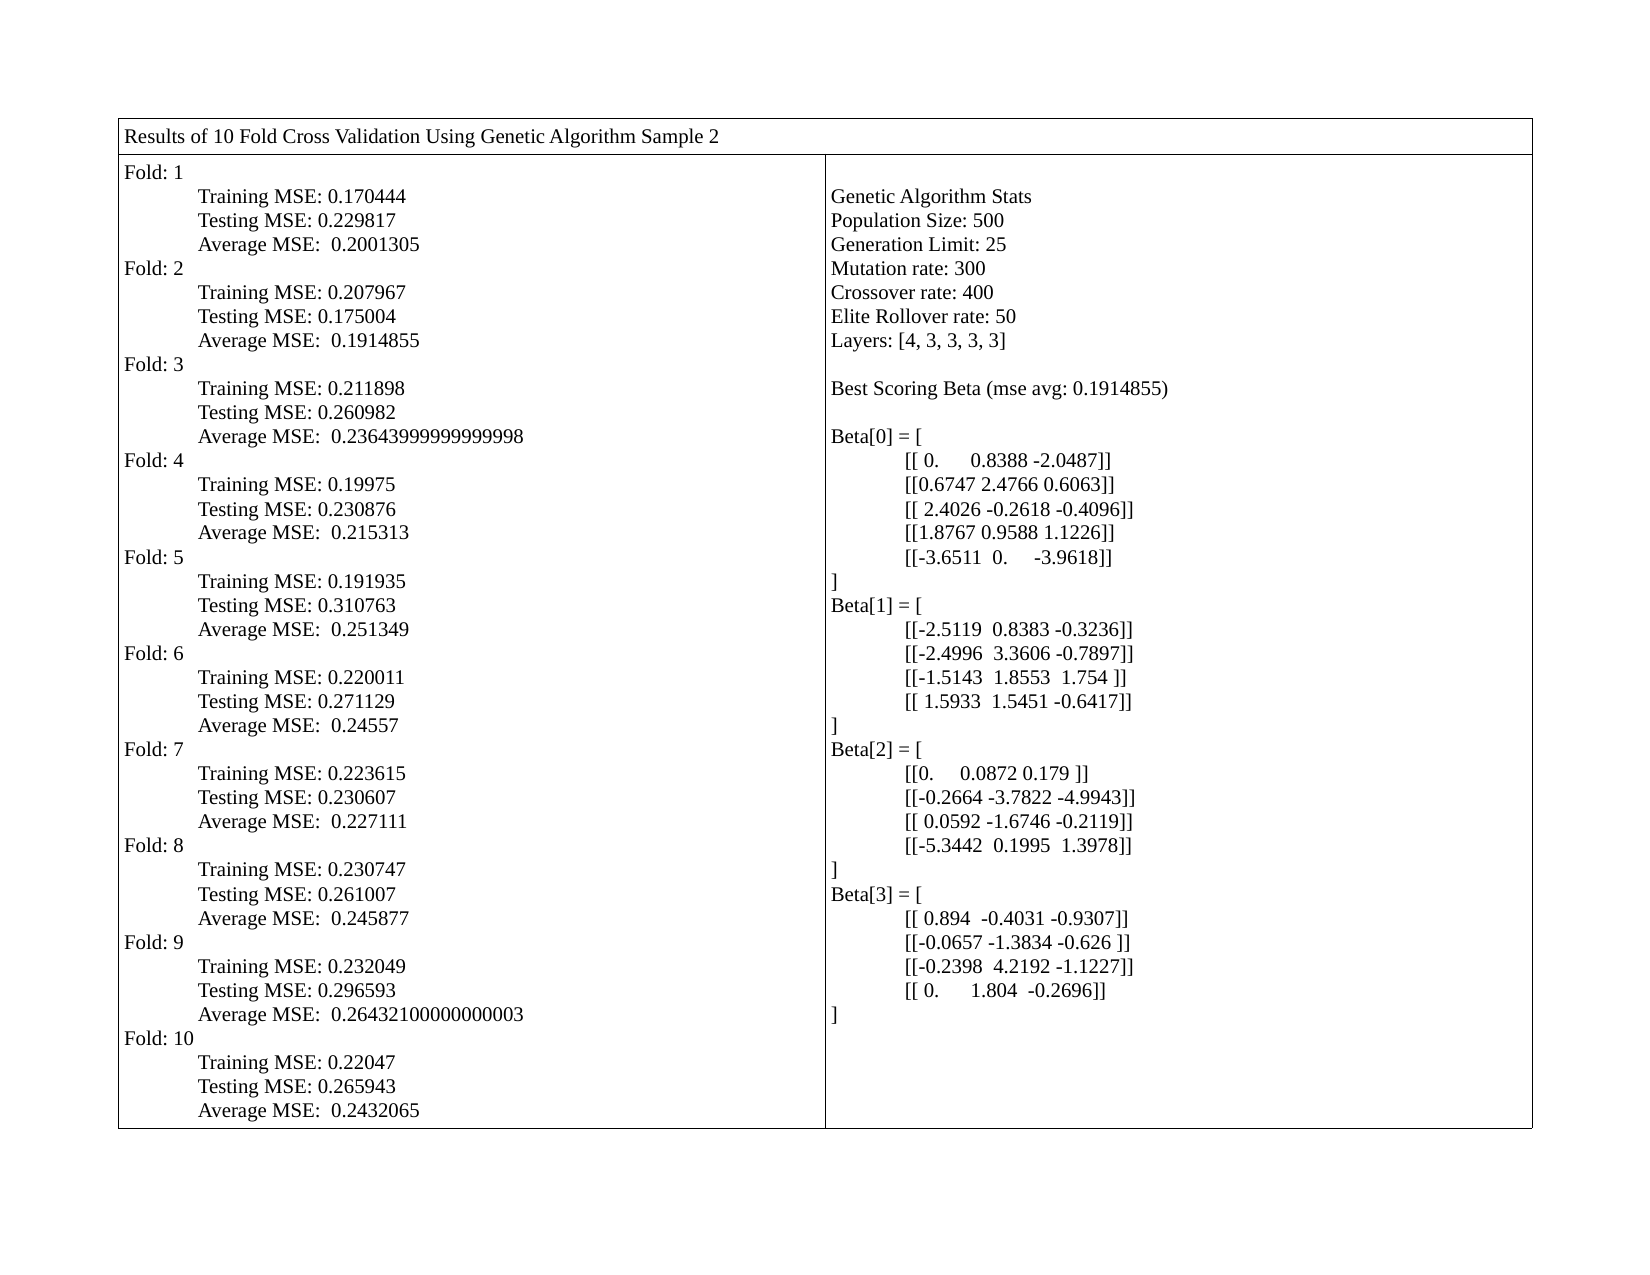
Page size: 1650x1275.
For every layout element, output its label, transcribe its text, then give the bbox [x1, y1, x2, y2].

table_cell Genetic Algorithm Stats Population Size: 500 Generation Limit: 25 Mutation rate: 300 Crossover rate: 400 Elite Rollover rate: 50 Layers: [4, 3, 3, 3, 3] Best Scoring Beta (mse avg: 0.1914855) Beta[0] = [ [[ 0. 0.8388 -2.0487]] [[0.6747 2.4766 0.6063]] [[ 2.4026 -0.2618 -0.4096]] [[1.8767 0.9588 1.1226]] [[-3.6511 0. -3.9618]] ] Beta[1] = [ [[-2.5119 0.8383 -0.3236]] [[-2.4996 3.3606 -0.7897]] [[-1.5143 1.8553 1.754 ]] [[ 1.5933 1.5451 -0.6417]] ] Beta[2] = [ [[0. 0.0872 0.179 ]] [[-0.2664 -3.7822 -4.9943]] [[ 0.0592 -1.6746 -0.2119]] [[-5.3442 0.1995 1.3978]] ] Beta[3] = [ [[ 0.894 -0.4031 -0.9307]] [[-0.0657 -1.3834 -0.626 ]] [[-0.2398 4.2192 -1.1227]] [[ 0. 1.804 -0.2696]] ] [826, 155, 1532, 1128]
table_header Results of 10 Fold Cross Validation Using Genetic Algorithm Sample 2 [119, 119, 1532, 154]
table_cell Fold: 1 Training MSE: 0.170444 Testing MSE: 0.229817 Average MSE: 0.2001305 Fold: 2 Training MSE: 0.207967 Testing MSE: 0.175004 Average MSE: 0.1914855 Fold: 3 Training MSE: 0.211898 Testing MSE: 0.260982 Average MSE: 0.23643999999999998 Fold: 4 Training MSE: 0.19975 Testing MSE: 0.230876 Average MSE: 0.215313 Fold: 5 Training MSE: 0.191935 Testing MSE: 0.310763 Average MSE: 0.251349 Fold: 6 Training MSE: 0.220011 Testing MSE: 0.271129 Average MSE: 0.24557 Fold: 7 Training MSE: 0.223615 Testing MSE: 0.230607 Average MSE: 0.227111 Fold: 8 Training MSE: 0.230747 Testing MSE: 0.261007 Average MSE: 0.245877 Fold: 9 Training MSE: 0.232049 Testing MSE: 0.296593 Average MSE: 0.26432100000000003 Fold: 10 Training MSE: 0.22047 Testing MSE: 0.265943 Average MSE: 0.2432065 [119, 155, 825, 1128]
